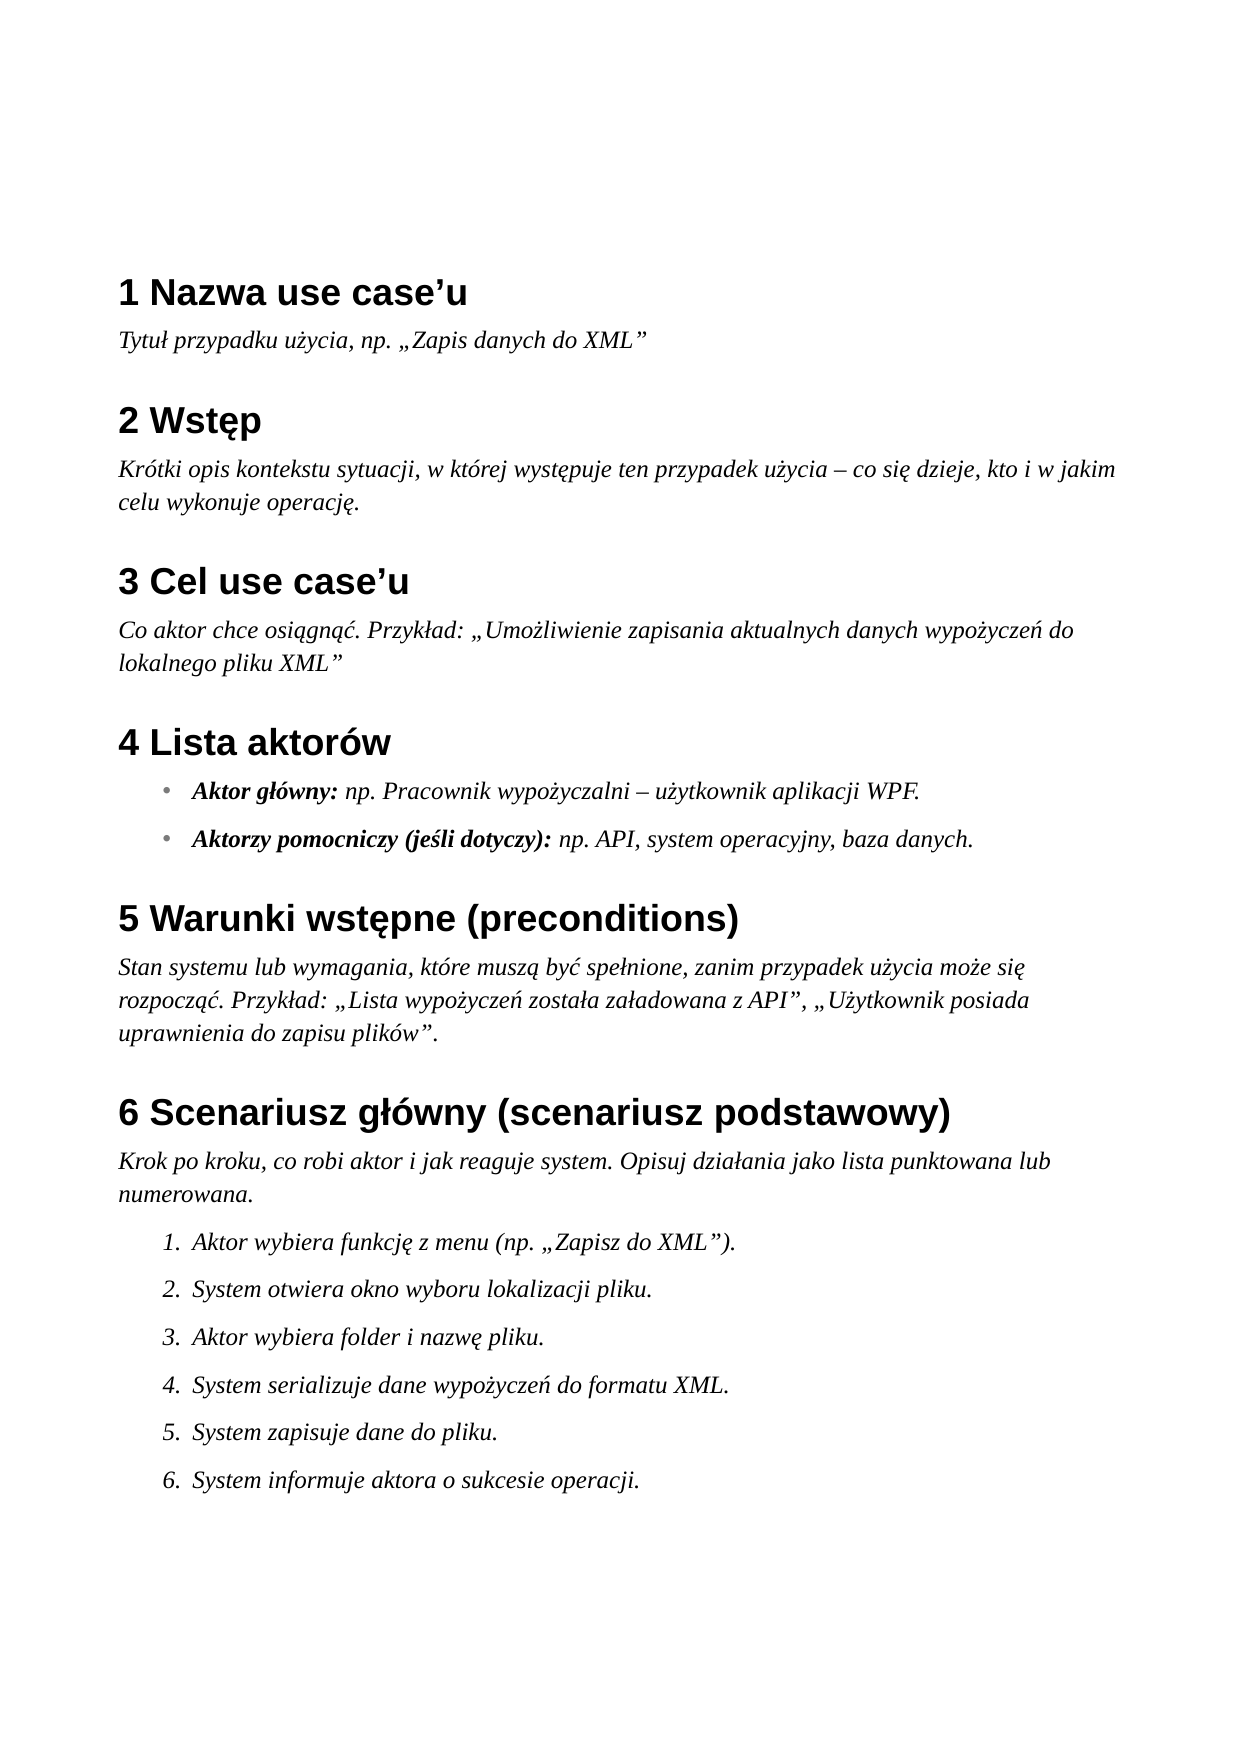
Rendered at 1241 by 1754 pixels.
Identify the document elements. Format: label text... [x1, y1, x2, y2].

subtitle Warunki wstępne (preconditions) [118, 896, 1122, 939]
list Aktor wybiera funkcję z menu (np. „Zapisz do XML”). [162, 1227, 1122, 1256]
text Krótki opis kontekstu sytuacji, w której występuje ten przypadek użycia – co się dzieje, kto i w jakim celu wykonuje operację. [118, 454, 1122, 515]
list Aktor główny: np. Pracownik wypożyczalni – użytkownik aplikacji WPF. [162, 776, 1122, 805]
subtitle Wstęp [118, 398, 1122, 441]
list System zapisuje dane do pliku. [162, 1417, 1122, 1446]
subtitle Nazwa use case’u [118, 270, 1122, 313]
list Aktor wybiera folder i nazwę pliku. [162, 1322, 1122, 1351]
text Tytuł przypadku użycia, np. „Zapis danych do XML” [118, 325, 1122, 354]
list Aktorzy pomocniczy (jeśli dotyczy): np. API, system operacyjny, baza danych. [162, 824, 1122, 852]
text Krok po kroku, co robi aktor i jak reaguje system. Opisuj działania jako lista punktowana lub numerowana. [118, 1146, 1122, 1208]
list System serializuje dane wypożyczeń do formatu XML. [162, 1370, 1122, 1398]
text Stan systemu lub wymagania, które muszą być spełnione, zanim przypadek użycia może się rozpocząć. Przykład: „Lista wypożyczeń została załadowana z API”, „Użytkownik posiada uprawnienia do zapisu plików”. [118, 952, 1122, 1047]
list System otwiera okno wyboru lokalizacji pliku. [162, 1274, 1122, 1303]
subtitle Scenariusz główny (scenariusz podstawowy) [118, 1091, 1122, 1134]
text Co aktor chce osiągnąć. Przykład: „Umożliwienie zapisania aktualnych danych wypożyczeń do lokalnego pliku XML” [118, 615, 1122, 677]
list System informuje aktora o sukcesie operacji. [162, 1465, 1122, 1494]
subtitle Lista aktorów [118, 721, 1122, 764]
subtitle Cel use case’u [118, 559, 1122, 602]
